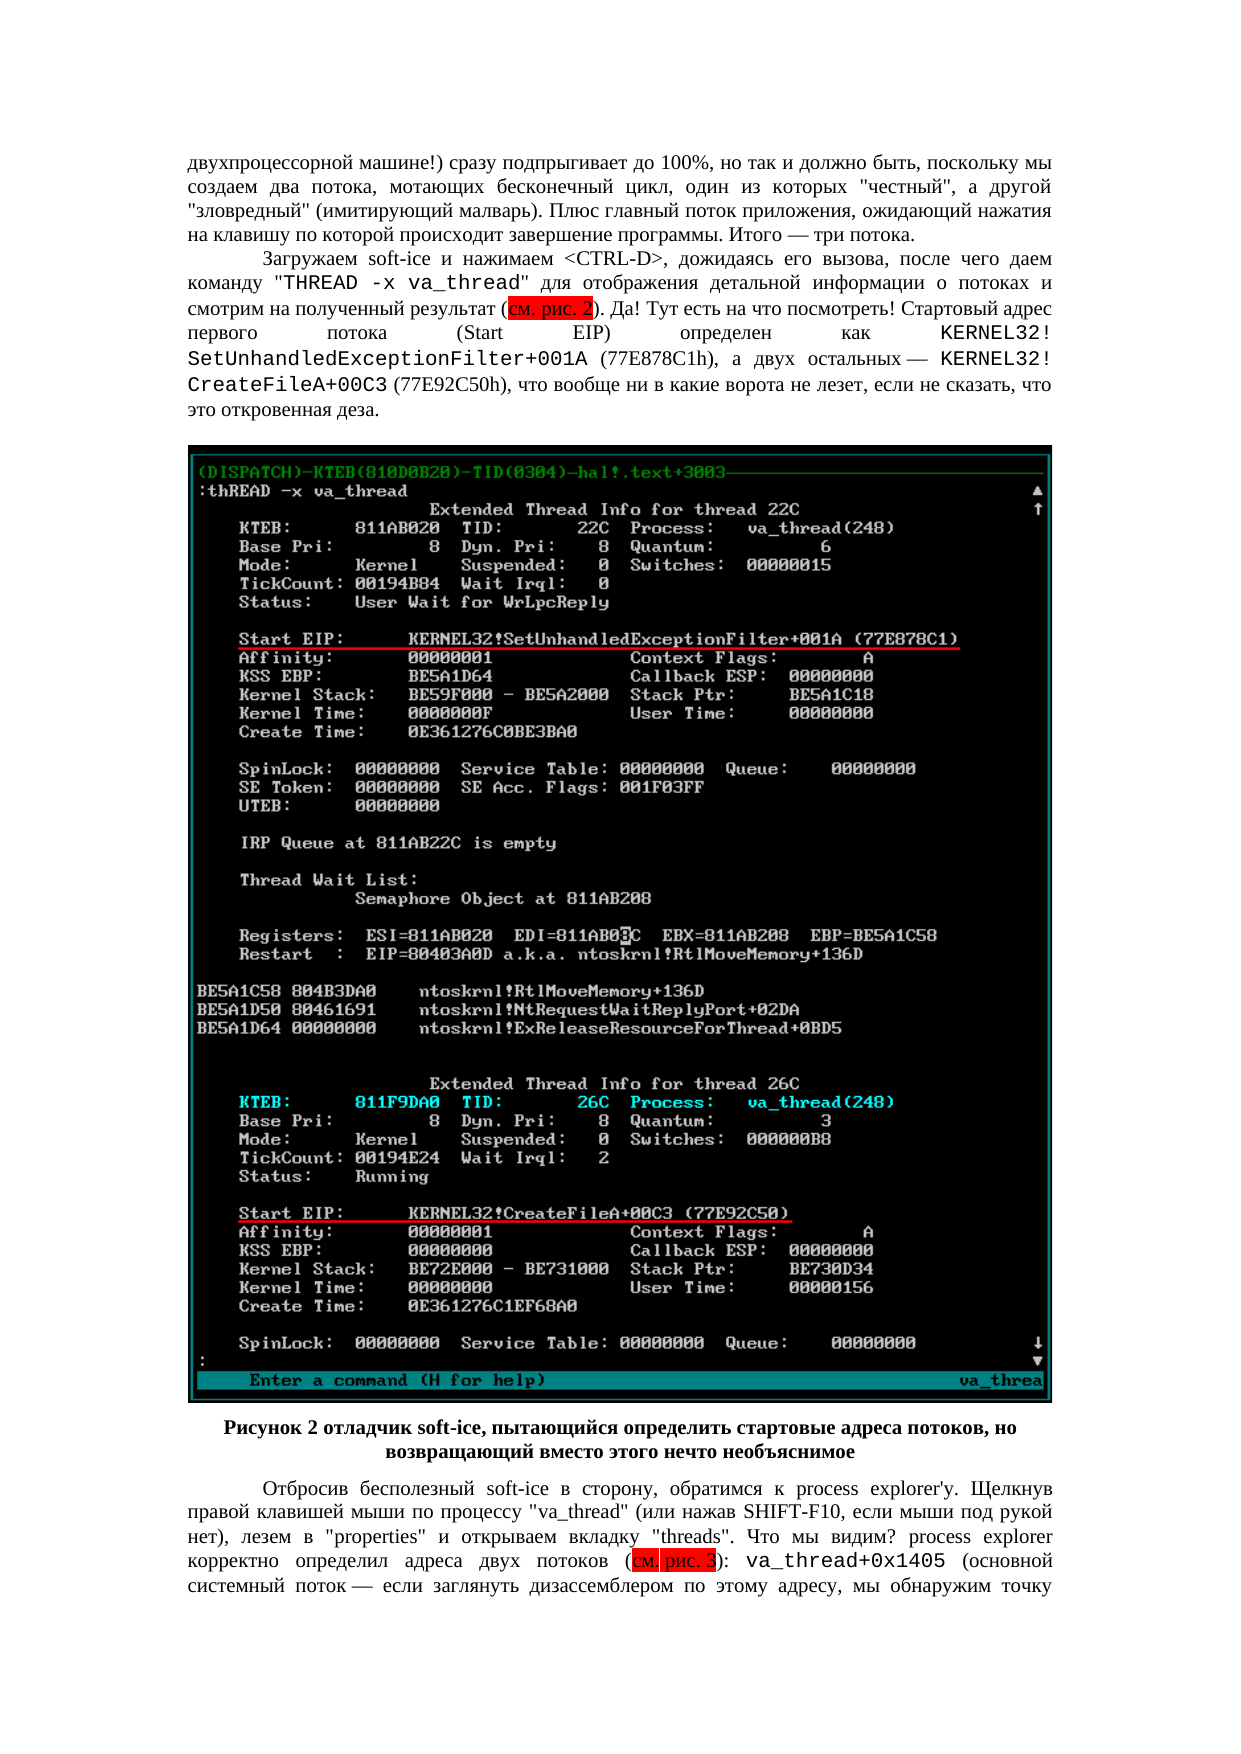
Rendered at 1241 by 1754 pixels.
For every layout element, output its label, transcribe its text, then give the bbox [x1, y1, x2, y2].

text двухпроцессорной машине!) сразу подпрыгивает до 100%, но так и должно быть, поскольку мы создаем два потока, мотающих бесконечный цикл, один из которых "честный", а другой "зловредный" (имитирующий малварь). Плюс главный поток приложения, ожидающий нажатия на клавишу по которой происходит завершение программы. Итого — три потока. [187, 150, 1053, 246]
text Отбросив бесполезный soft-ice в сторону, обратимся к process explorer'у. Щелкнув правой клавишей мыши по процессу "va_thread" (или нажав SHIFT-F10, если мыши под рукой нет), лезем в "properties" и открываем вкладку "threads". Что мы видим? process explorer корректно определил адреса двух потоков (см. рис. 3): va_thread+0x1405 (основной системный поток — если заглянуть дизассемблером по этому адресу, мы обнаружим точку [187, 1475, 1053, 1597]
text Загружаем soft-ice и нажимаем <CTRL-D>, дожидаясь его вызова, после чего даем команду "THREAD ‑x va_thread" для отображения детальной информации о потоках и смотрим на полученный результат (см. рис. 2). Да! Тут есть на что посмотреть! Стартовый адрес первого потока (Start EIP) определен как KERNEL32!SetUnhandledExceptionFilter+001A (77E878C1h), а двух остальных — KERNEL32!CreateFileA+00C3 (77E92C50h), что вообще ни в какие ворота не лезет, если не сказать, что это откровенная деза. [187, 246, 1053, 421]
picture [188, 445, 1053, 1403]
text Рисунок 2 отладчик soft-ice, пытающийся определить стартовые адреса потоков, но возвращающий вместо этого нечто необъяснимое [187, 1415, 1053, 1463]
